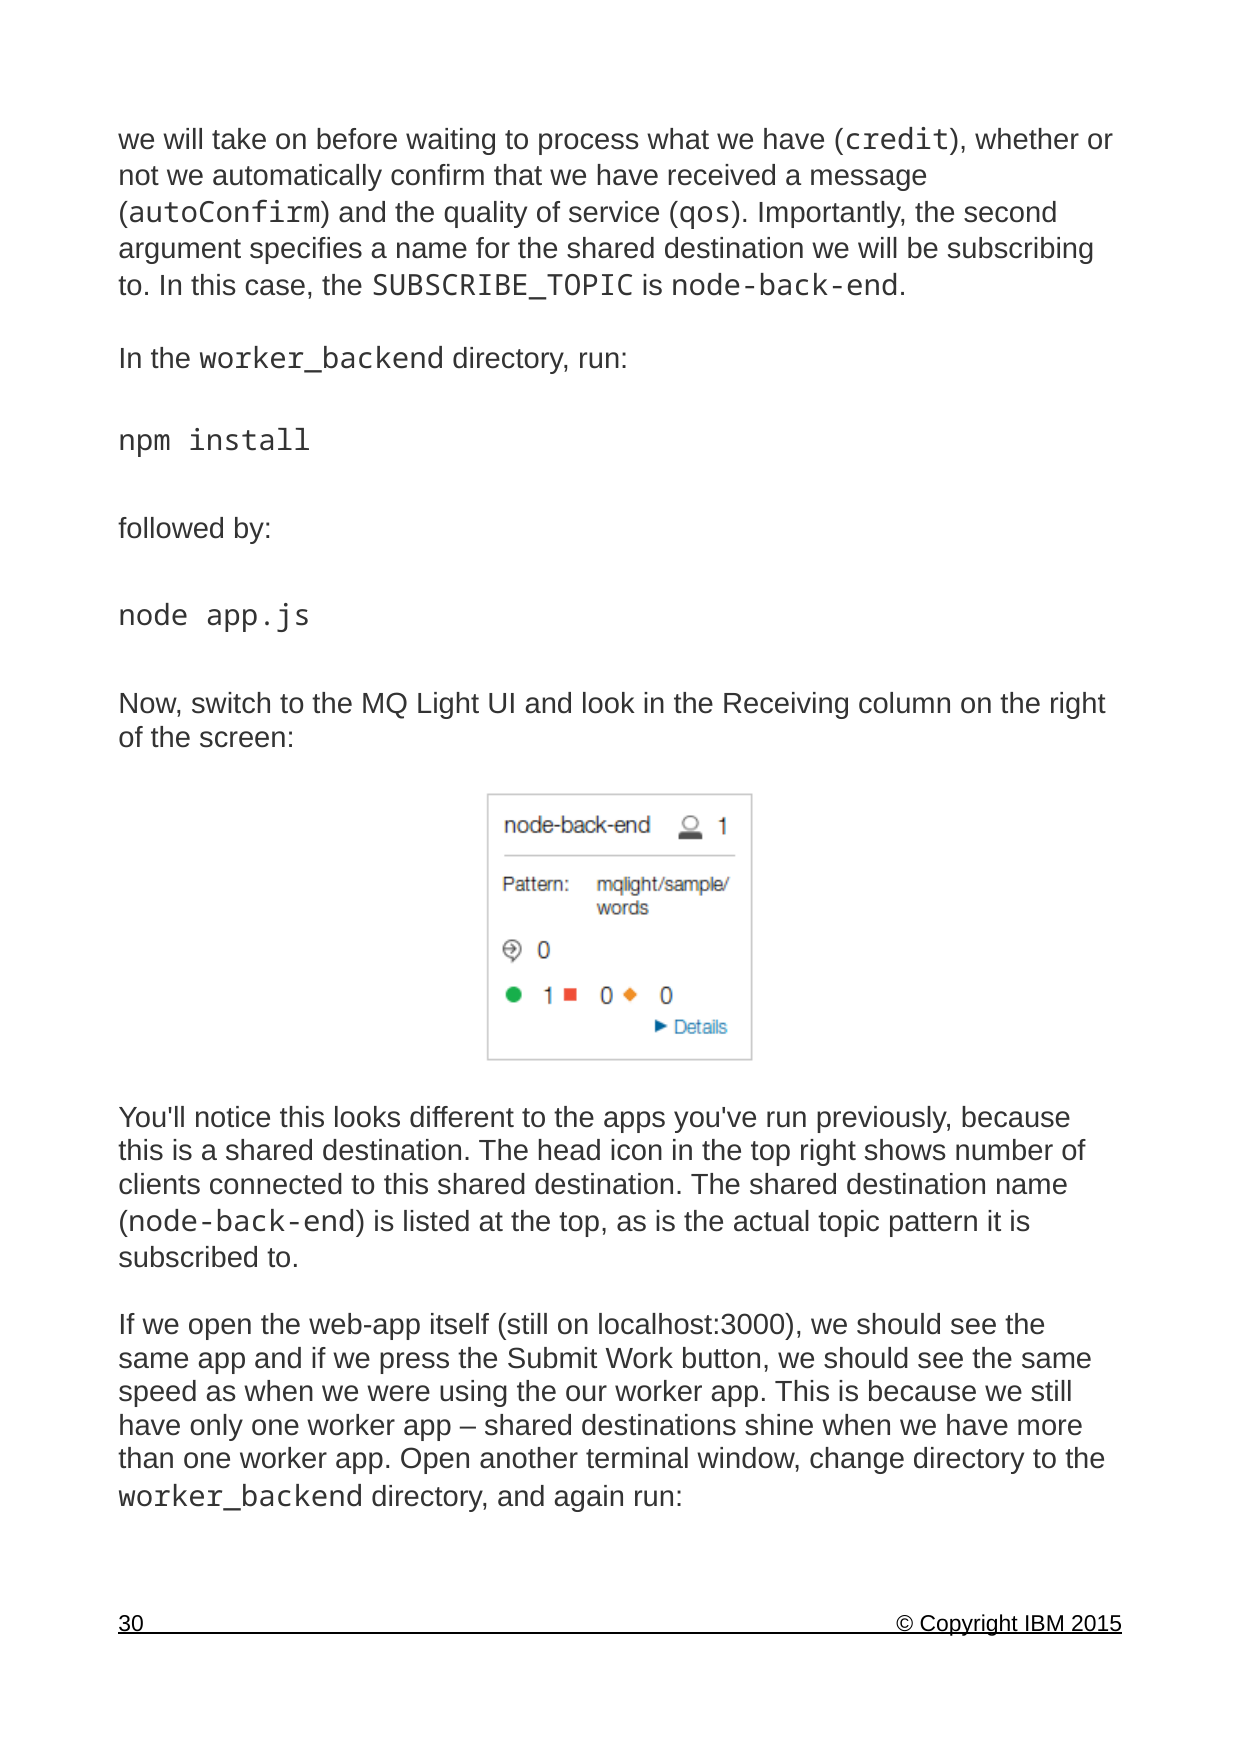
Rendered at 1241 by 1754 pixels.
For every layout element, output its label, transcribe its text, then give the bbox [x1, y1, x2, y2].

picture [481, 786, 759, 1067]
text Now, switch to the MQ Light UI and look in the Receiving column on the right of the screen: [118, 686, 1122, 753]
text npm install [118, 419, 1122, 459]
text You'll notice this looks different to the apps you've run previously, because this is a shared destination. The head icon in the top right shows number of clients connected to this shared destination. The shared destination name (node-back-end) is listed at the top, as is the actual topic pattern it is subscribed to. [118, 1100, 1122, 1274]
text If we open the web-app itself (still on localhost:3000), we should see the same app and if we press the Submit Work button, we should see the same speed as when we were using the our worker app. This is because we still have only one worker app – shared destinations shine when we have more than one worker app. Open another terminal window, change directory to the worker_backend directory, and again run: [118, 1307, 1122, 1515]
text In the worker_backend directory, run: [118, 338, 1122, 377]
text followed by: [118, 511, 1122, 544]
text we will take on before waiting to process what we have (credit), whether or not we automatically confirm that we have received a message (autoConfirm) and the quality of service (qos). Importantly, the second argument specifies a name for the shared destination we will be subscribing to. In this case, the SUBSCRIBE_TOPIC is node-back-end. [118, 118, 1122, 304]
text node app.js [118, 594, 1122, 634]
